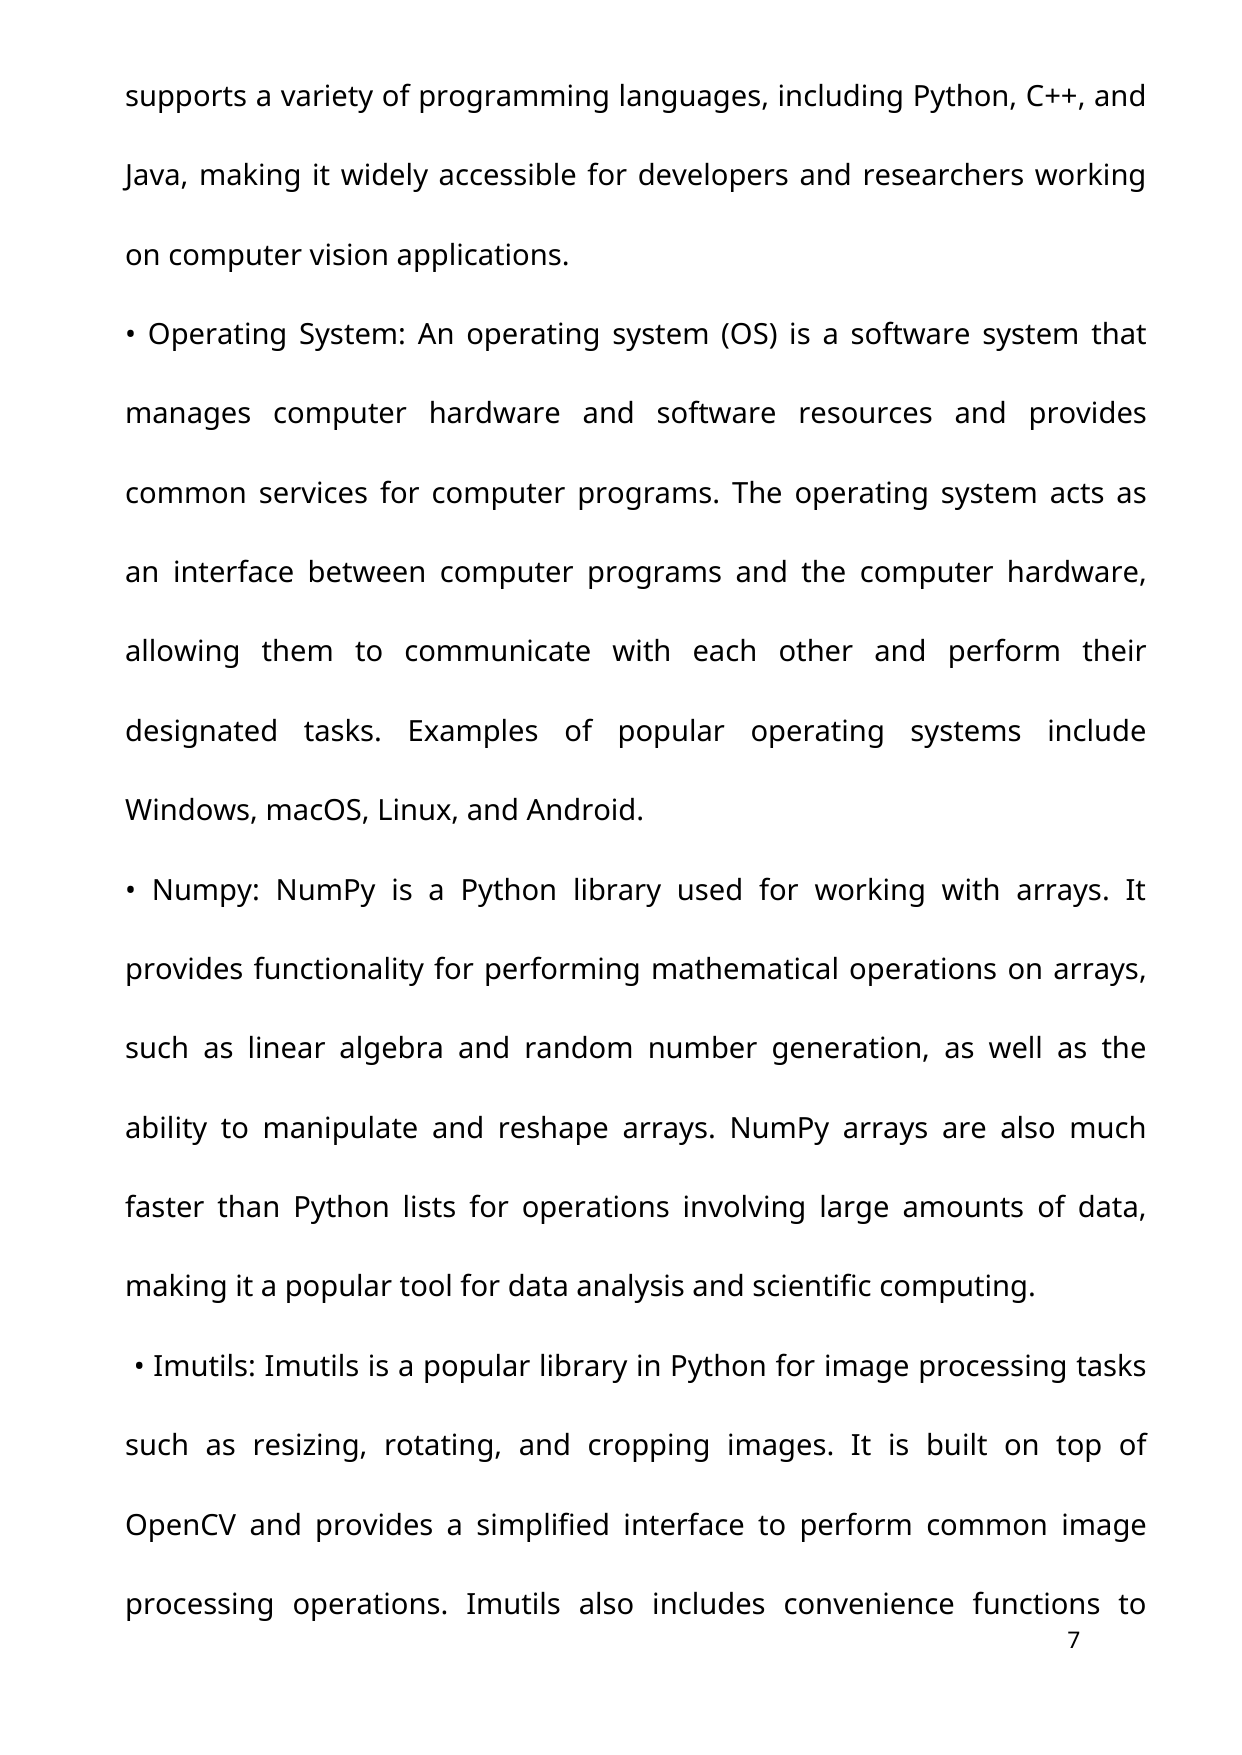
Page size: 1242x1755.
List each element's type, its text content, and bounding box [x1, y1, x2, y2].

text • Numpy: NumPy is a Python library used for working with arrays. It provides functionality for performing mathematical operations on arrays, such as linear algebra and random number generation, as well as the ability to manipulate and reshape arrays. NumPy arrays are also much faster than Python lists for operations involving large amounts of data, making it a popular tool for data analysis and scientific computing. [125, 869, 1148, 1305]
text • Operating System: An operating system (OS) is a software system that manages computer hardware and software resources and provides common services for computer programs. The operating system acts as an interface between computer programs and the computer hardware, allowing them to communicate with each other and perform their designated tasks. Examples of popular operating systems include Windows, macOS, Linux, and Android. [125, 313, 1148, 829]
text supports a variety of programming languages, including Python, C++, and Java, making it widely accessible for developers and researchers working on computer vision applications. [125, 75, 1148, 273]
text • Imutils: Imutils is a popular library in Python for image processing tasks such as resizing, rotating, and cropping images. It is built on top of OpenCV and provides a simplified interface to perform common image processing operations. Imutils also includes convenience functions to [125, 1345, 1148, 1623]
